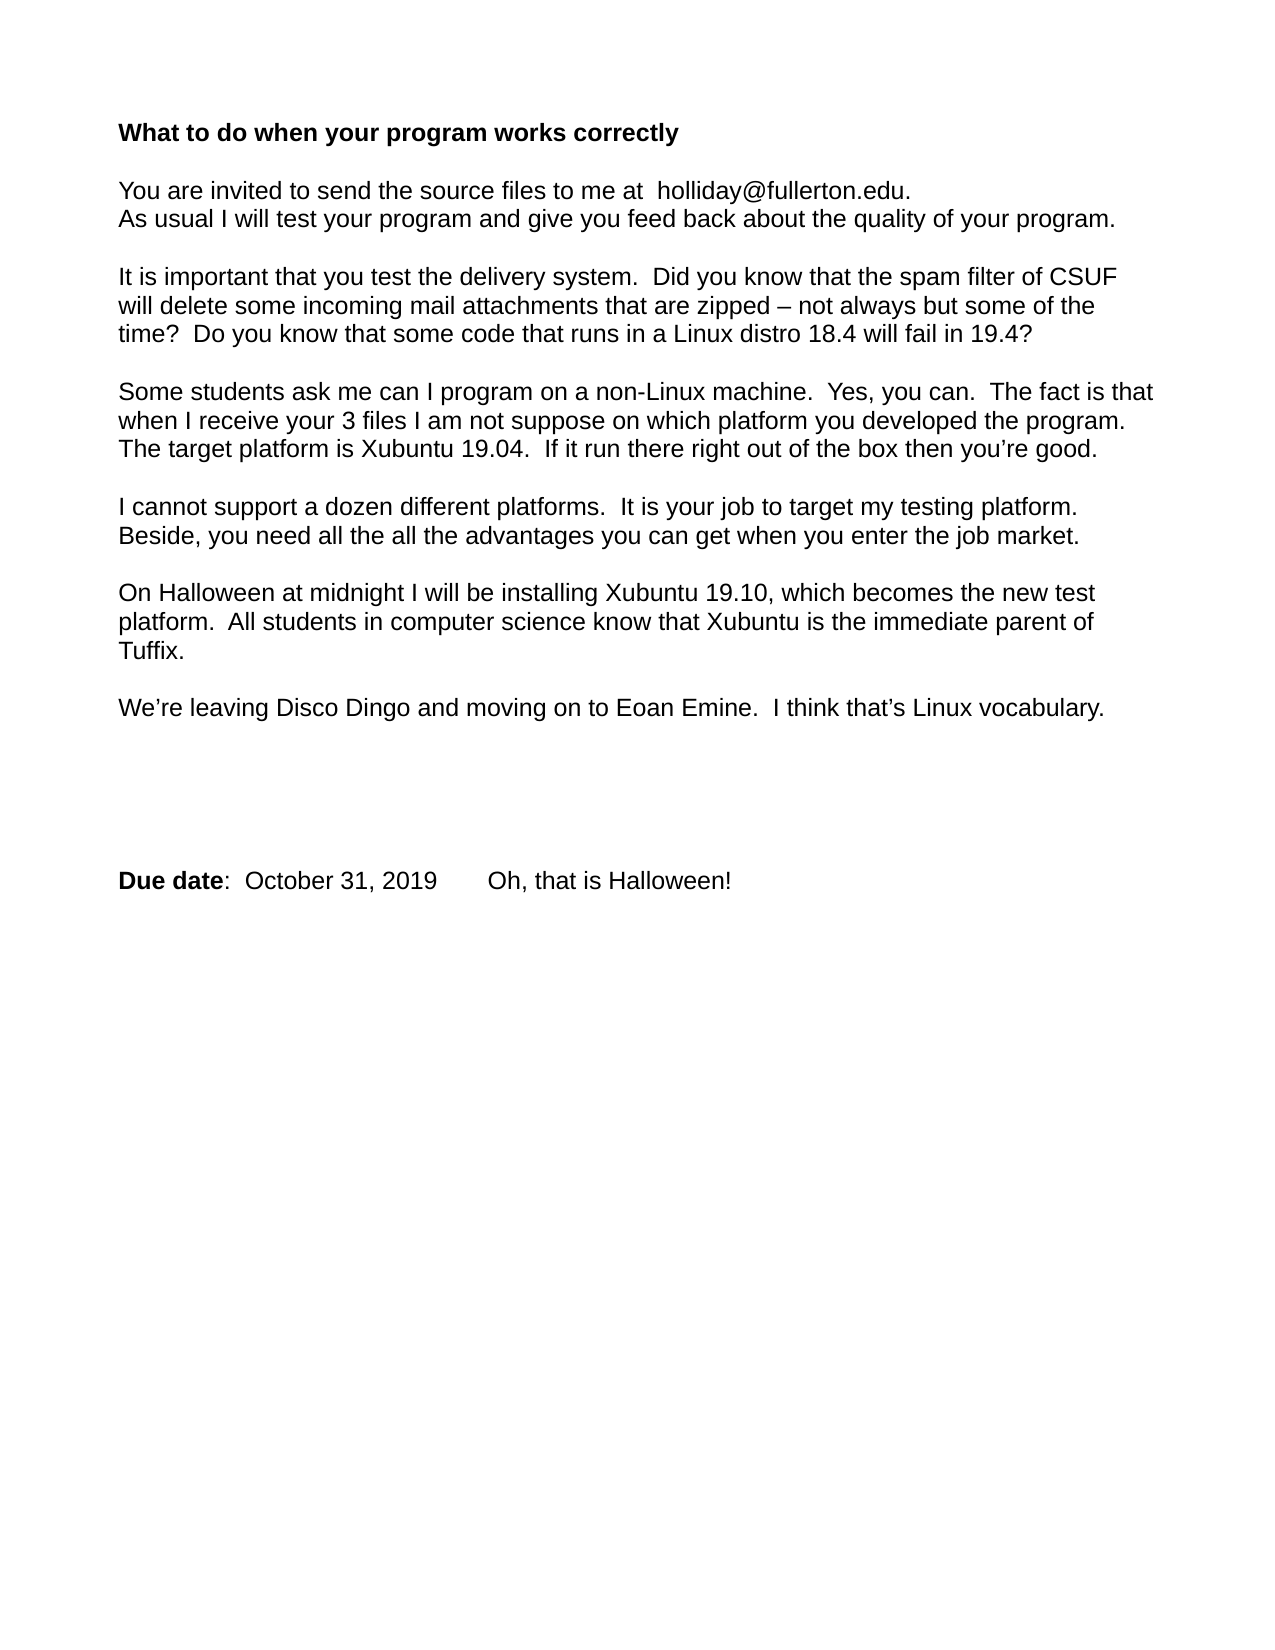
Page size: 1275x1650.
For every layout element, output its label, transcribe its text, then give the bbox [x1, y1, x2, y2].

text You are invited to send the source files to me at holliday@fullerton.edu. [118, 176, 1157, 204]
text It is important that you test the delivery system. Did you know that the spam filter of CSUF will delete some incoming mail attachments that are zipped – not always but some of the time? Do you know that some code that runs in a Linux distro 18.4 will fail in 19.4? [118, 262, 1157, 348]
text Due date: October 31, 2019 Oh, that is Halloween! [118, 866, 1157, 894]
text I cannot support a dozen different platforms. It is your job to target my testing platform. Beside, you need all the all the advantages you can get when you enter the job market. [118, 492, 1157, 549]
text We’re leaving Disco Dingo and moving on to Eoan Emine. I think that’s Linux vocabulary. [118, 693, 1157, 722]
text Some students ask me can I program on a non-Linux machine. Yes, you can. The fact is that when I receive your 3 files I am not suppose on which platform you developed the program. The target platform is Xubuntu 19.04. If it run there right out of the box then you’re good. [118, 377, 1157, 463]
text On Halloween at midnight I will be installing Xubuntu 19.10, which becomes the new test platform. All students in computer science know that Xubuntu is the immediate parent of Tuffix. [118, 578, 1157, 664]
text As usual I will test your program and give you feed back about the quality of your program. [118, 204, 1157, 233]
text What to do when your program works correctly [118, 118, 1157, 147]
